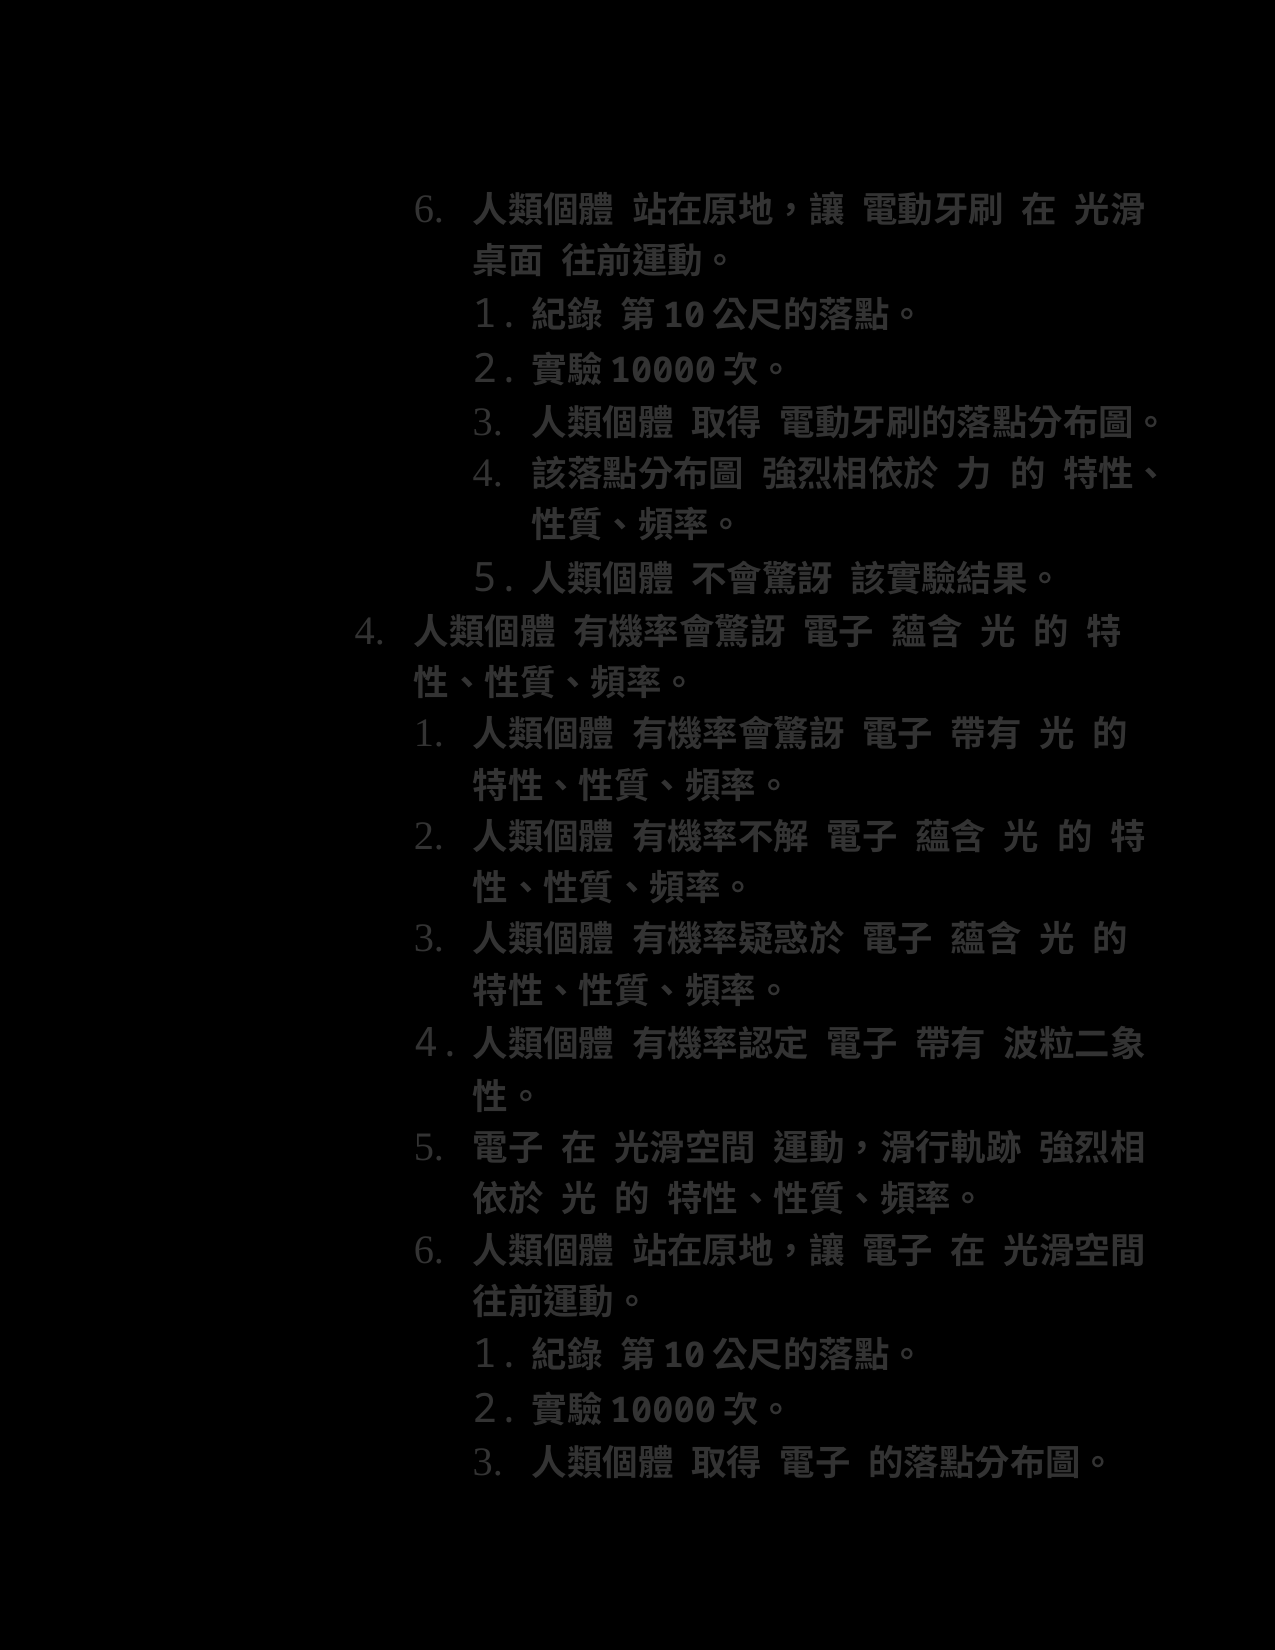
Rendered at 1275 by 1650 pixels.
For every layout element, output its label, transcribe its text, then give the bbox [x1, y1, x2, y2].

list 人類個體 有機率不解 電子 蘊含 光 的 特性、性質、頻率。 [413, 808, 1157, 911]
list 人類個體 有機率疑惑於 電子 蘊含 光 的 特性、性質、頻率。 [413, 911, 1157, 1013]
list 人類個體 站在原地，讓 電子 在 光滑空間 往前運動。 [413, 1222, 1157, 1324]
list 紀錄 第10公尺的落點。 [472, 1324, 1157, 1380]
list 實驗10000次。 [472, 1380, 1157, 1435]
list 人類個體 站在原地，讓 電動牙刷 在 光滑桌面 往前運動。 [413, 182, 1157, 284]
list 人類個體 有機率會驚訝 電子 蘊含 光 的 特性、性質、頻率。 [354, 603, 1157, 706]
list 該落點分布圖 強烈相依於 力 的 特性、性質、頻率。 [472, 446, 1157, 548]
list 人類個體 有機率會驚訝 電子 帶有 光 的 特性、性質、頻率。 [413, 706, 1157, 808]
list 人類個體 取得 電動牙刷的落點分布圖。 [472, 394, 1157, 446]
list 人類個體 取得 電子 的落點分布圖。 [472, 1435, 1157, 1486]
list 電子 在 光滑空間 運動，滑行軌跡 強烈相依於 光 的 特性、性質、頻率。 [413, 1119, 1157, 1222]
list 人類個體 有機率認定 電子 帶有 波粒二象性。 [413, 1013, 1157, 1119]
list 紀錄 第10公尺的落點。 [472, 284, 1157, 339]
list 人類個體 不會驚訝 該實驗結果。 [472, 548, 1157, 603]
list 實驗10000次。 [472, 339, 1157, 394]
